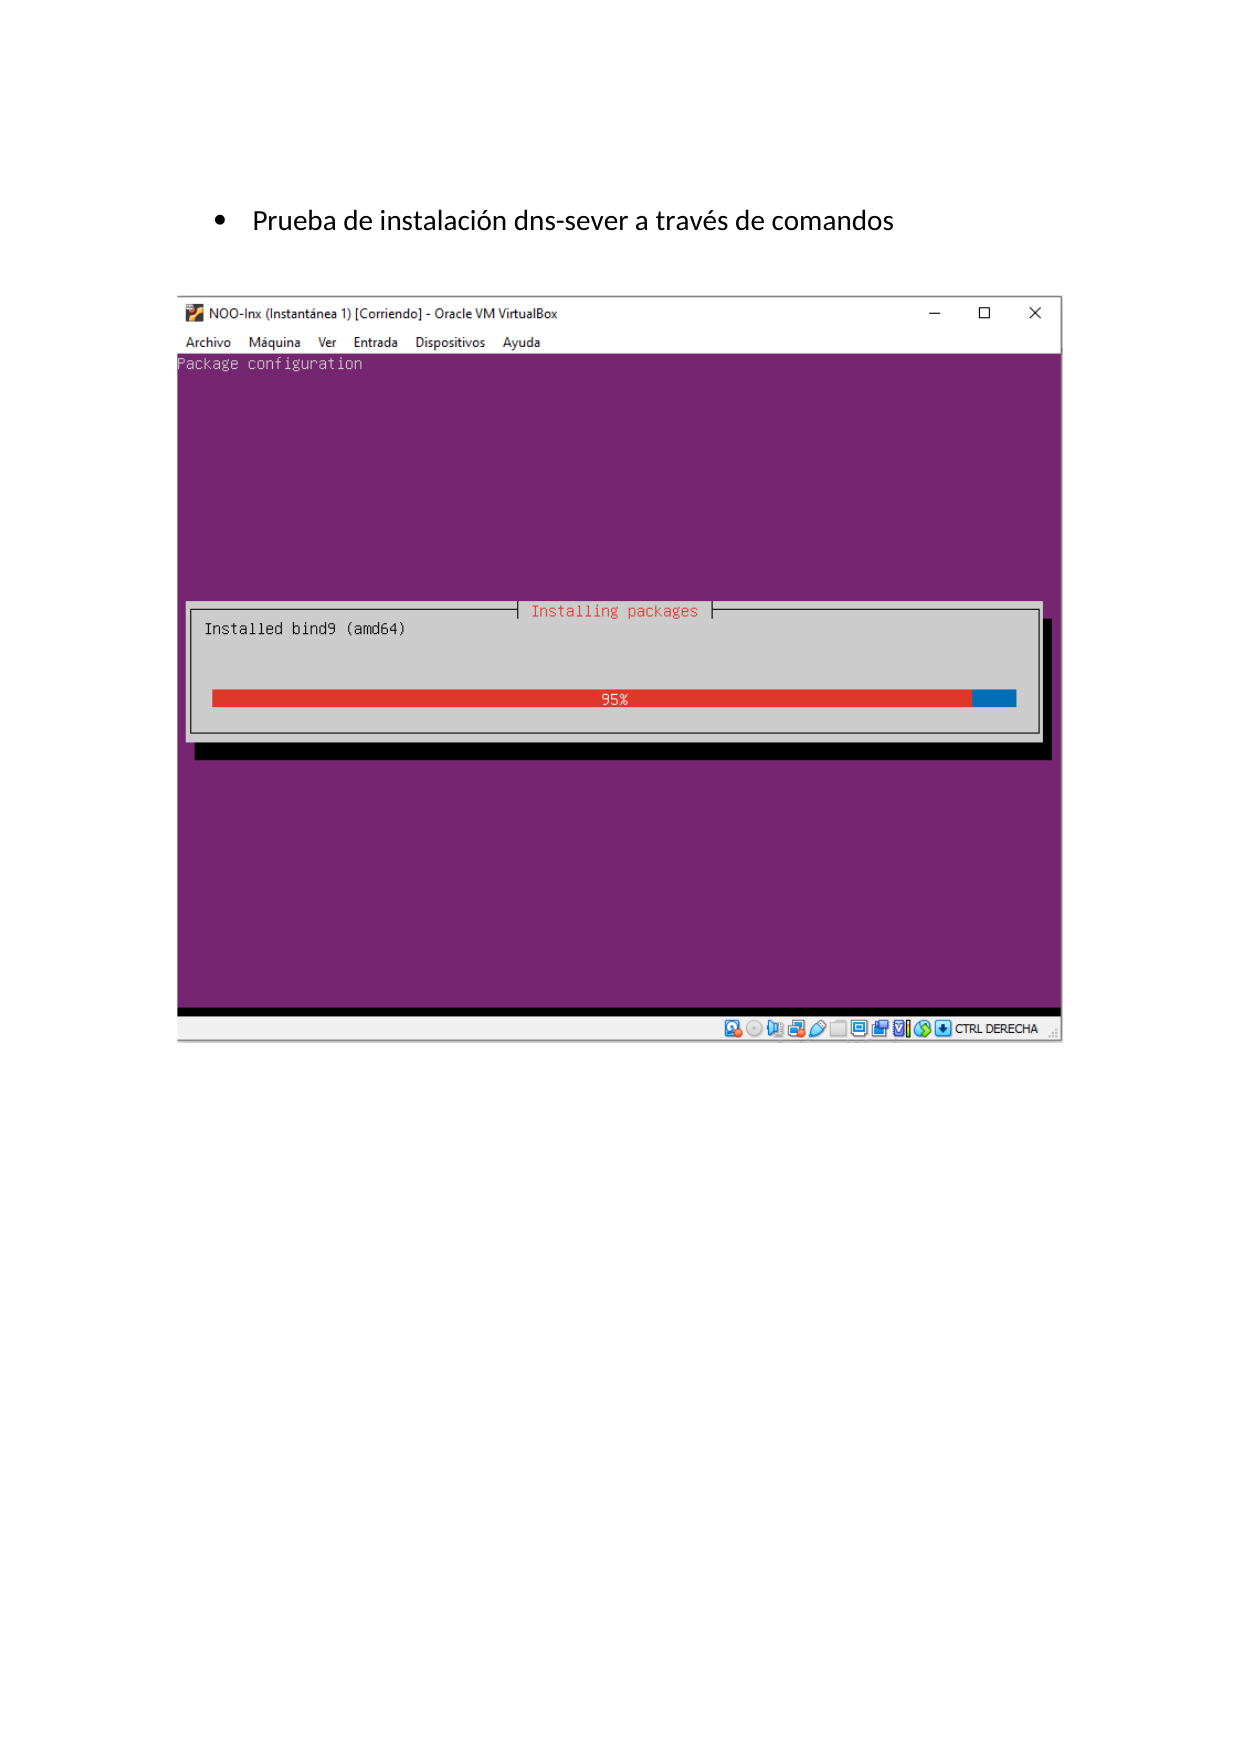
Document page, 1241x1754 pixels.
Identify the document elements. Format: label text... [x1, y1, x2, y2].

list Prueba de instalación dns-sever a través de comandos [215, 202, 1063, 238]
